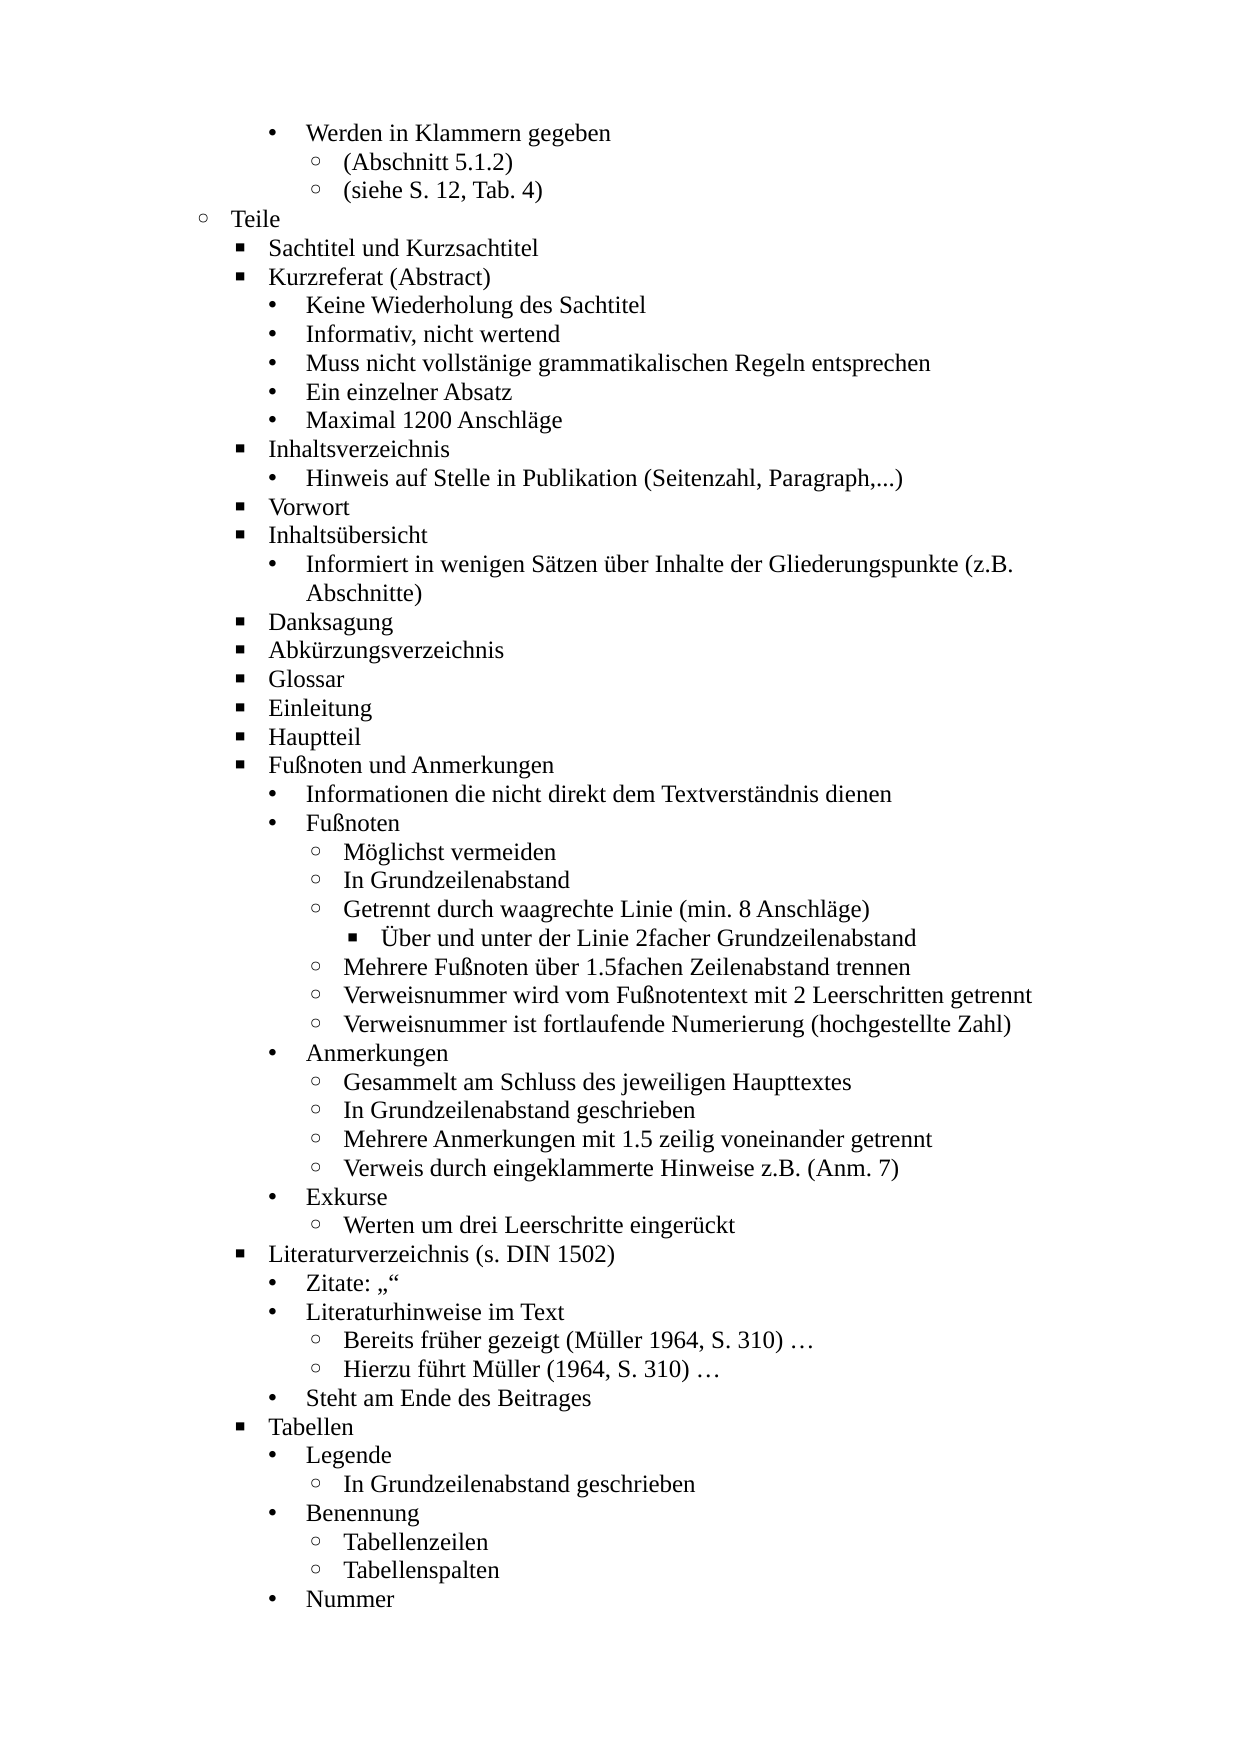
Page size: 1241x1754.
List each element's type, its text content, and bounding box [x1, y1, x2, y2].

list Hinweis auf Stelle in Publikation (Seitenzahl, Paragraph,...) [268, 463, 1122, 492]
list Fußnoten und Anmerkungen [231, 751, 1122, 779]
list Benennung [268, 1498, 1122, 1527]
list Nummer [268, 1584, 1122, 1613]
list Tabellenzeilen [306, 1527, 1122, 1556]
list Danksagung [231, 607, 1122, 636]
list Inhaltsübersicht [231, 521, 1122, 549]
list Glossar [231, 664, 1122, 693]
list In Grundzeilenabstand geschrieben [306, 1469, 1122, 1498]
list Möglichst vermeiden [306, 837, 1122, 866]
list Sachtitel und Kurzsachtitel [231, 233, 1122, 262]
list Getrennt durch waagrechte Linie (min. 8 Anschläge) [306, 894, 1122, 923]
list Werten um drei Leerschritte eingerückt [306, 1211, 1122, 1239]
list (Abschnitt 5.1.2) [306, 147, 1122, 176]
list (siehe S. 12, Tab. 4) [306, 176, 1122, 204]
list Exkurse [268, 1182, 1122, 1211]
list Keine Wiederholung des Sachtitel [268, 291, 1122, 319]
list Tabellen [231, 1412, 1122, 1441]
list Ein einzelner Absatz [268, 377, 1122, 406]
list Hierzu führt Müller (1964, S. 310) … [306, 1354, 1122, 1383]
list Teile [193, 204, 1122, 233]
list Verweisnummer wird vom Fußnotentext mit 2 Leerschritten getrennt [306, 981, 1122, 1009]
list Informativ, nicht wertend [268, 319, 1122, 348]
list Mehrere Anmerkungen mit 1.5 zeilig voneinander getrennt [306, 1124, 1122, 1153]
list Informiert in wenigen Sätzen über Inhalte der Gliederungspunkte (z.B. Abschnitte) [268, 549, 1122, 607]
list In Grundzeilenabstand [306, 866, 1122, 894]
list Einleitung [231, 693, 1122, 722]
list Werden in Klammern gegeben [268, 118, 1122, 147]
list Zitate: „“ [268, 1268, 1122, 1297]
list Kurzreferat (Abstract) [231, 262, 1122, 291]
list Literaturverzeichnis (s. DIN 1502) [231, 1239, 1122, 1268]
list Inhaltsverzeichnis [231, 434, 1122, 463]
list Verweis durch eingeklammerte Hinweise z.B. (Anm. 7) [306, 1153, 1122, 1182]
list Muss nicht vollstänige grammatikalischen Regeln entsprechen [268, 348, 1122, 377]
list Steht am Ende des Beitrages [268, 1383, 1122, 1412]
list Legende [268, 1441, 1122, 1469]
list Vorwort [231, 492, 1122, 521]
list Bereits früher gezeigt (Müller 1964, S. 310) … [306, 1326, 1122, 1354]
list Anmerkungen [268, 1038, 1122, 1067]
list Verweisnummer ist fortlaufende Numerierung (hochgestellte Zahl) [306, 1009, 1122, 1038]
list Gesammelt am Schluss des jeweiligen Haupttextes [306, 1067, 1122, 1096]
list Abkürzungsverzeichnis [231, 636, 1122, 664]
list Maximal 1200 Anschläge [268, 406, 1122, 434]
list Fußnoten [268, 808, 1122, 837]
list Über und unter der Linie 2facher Grundzeilenabstand [343, 923, 1122, 952]
list Tabellenspalten [306, 1556, 1122, 1584]
list In Grundzeilenabstand geschrieben [306, 1096, 1122, 1124]
list Informationen die nicht direkt dem Textverständnis dienen [268, 779, 1122, 808]
list Literaturhinweise im Text [268, 1297, 1122, 1326]
list Mehrere Fußnoten über 1.5fachen Zeilenabstand trennen [306, 952, 1122, 981]
list Hauptteil [231, 722, 1122, 751]
